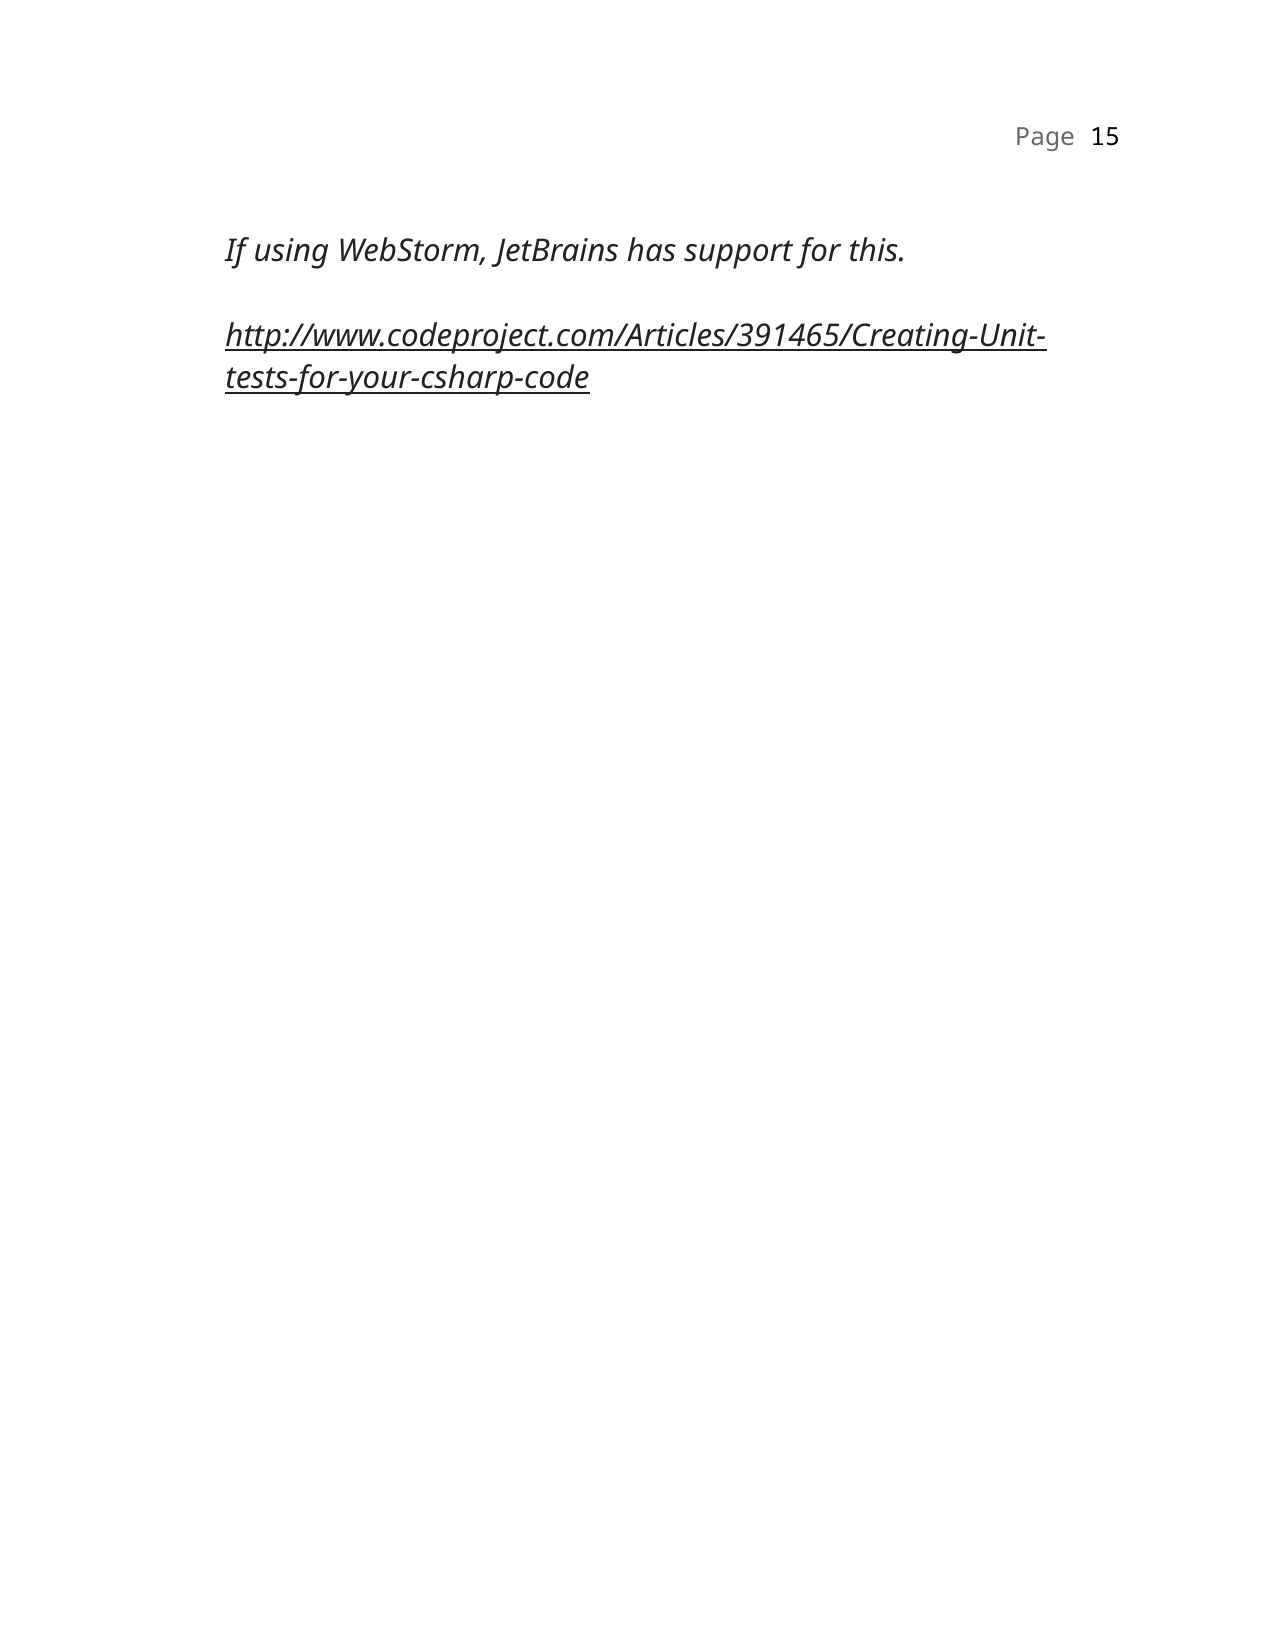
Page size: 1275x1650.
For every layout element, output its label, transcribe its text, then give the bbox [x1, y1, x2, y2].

text If using WebStorm, JetBrains has support for this. [225, 228, 1119, 270]
text http://www.codeproject.com/Articles/391465/Creating-Unit-tests-for-your-csharp-code [225, 313, 1119, 398]
